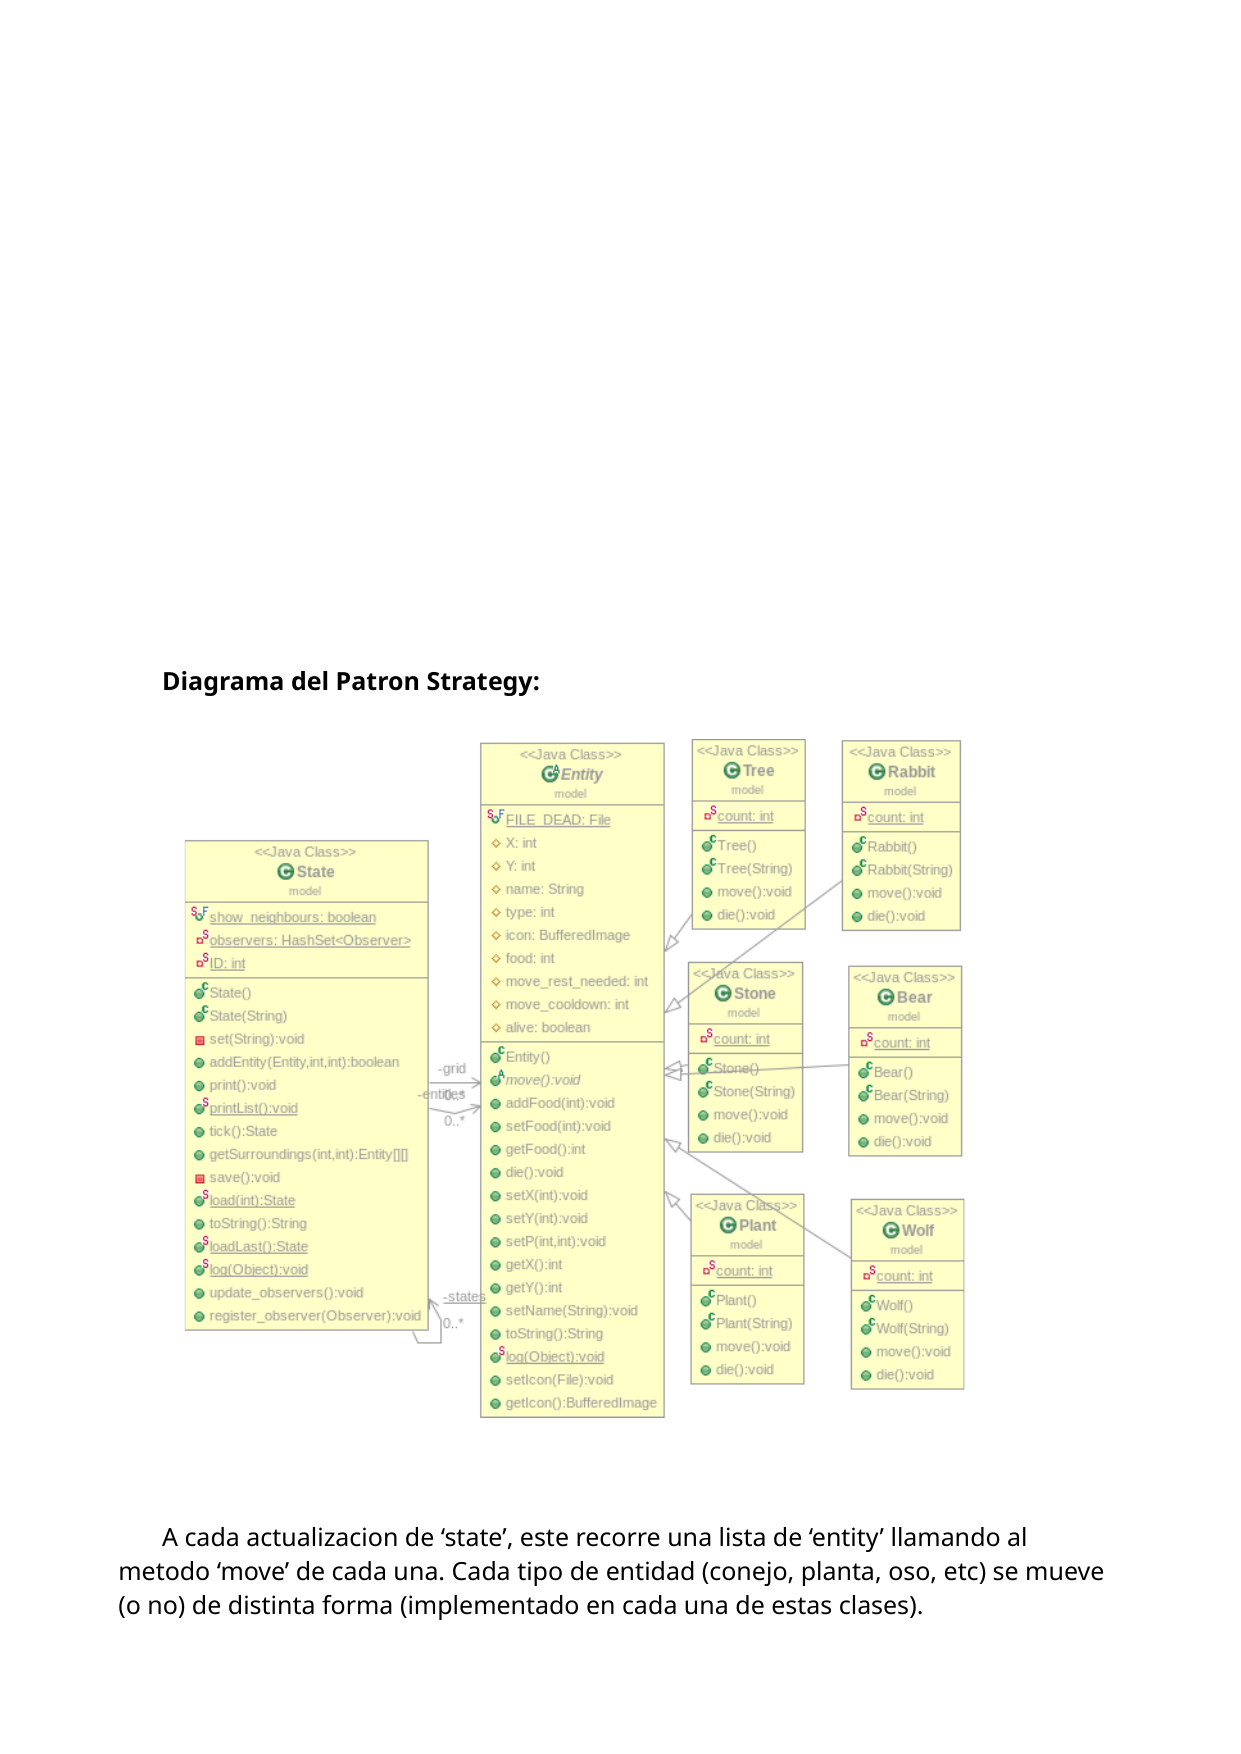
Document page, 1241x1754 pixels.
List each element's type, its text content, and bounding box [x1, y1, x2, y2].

text A cada actualizacion de ‘state’, este recorre una lista de ‘entity’ llamando al metodo ‘move’ de cada una. Cada tipo de entidad (conejo, planta, oso, etc) se mueve (o no) de distinta forma (implementado en cada una de estas clases). [118, 1520, 1122, 1622]
picture [184, 739, 965, 1418]
text Diagrama del Patron Strategy: [118, 663, 1122, 697]
